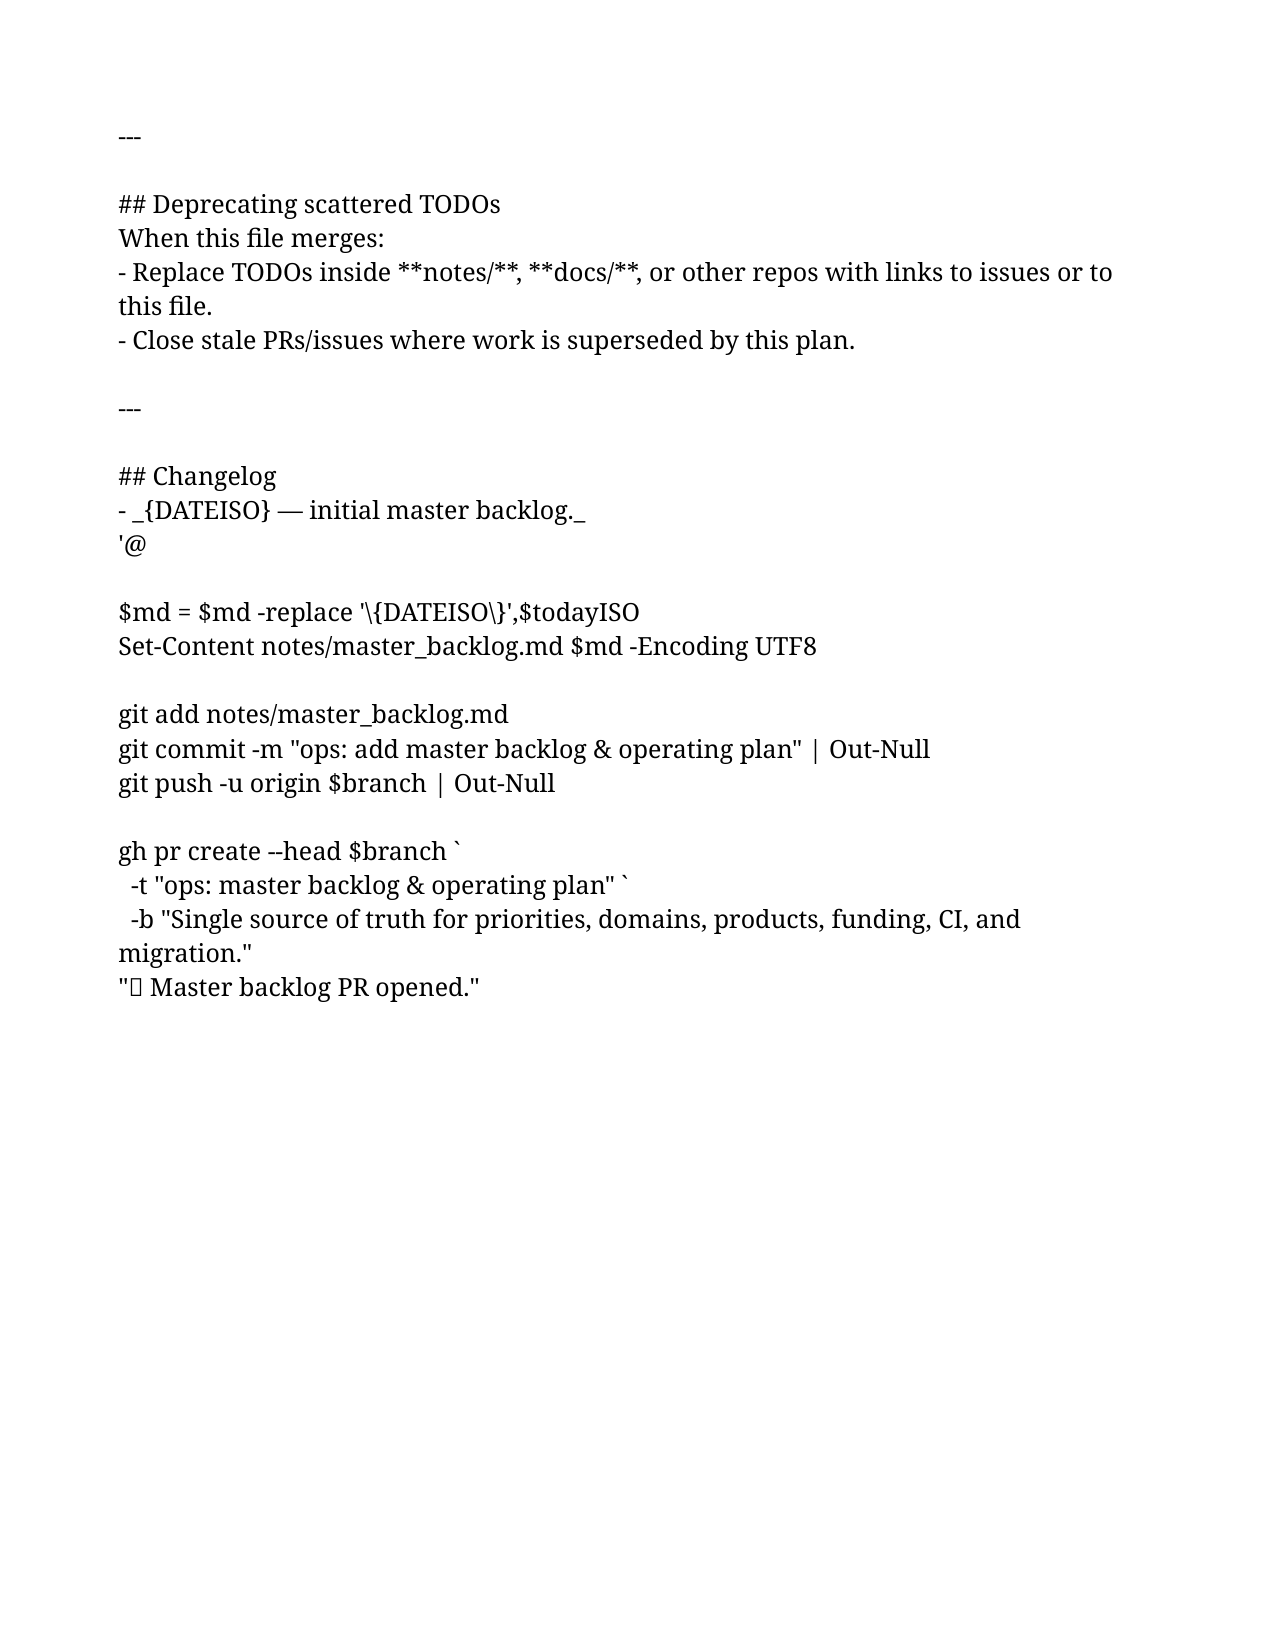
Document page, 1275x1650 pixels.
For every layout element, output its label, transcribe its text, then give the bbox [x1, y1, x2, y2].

text gh pr create --head $branch ` [118, 833, 1157, 867]
text ## Deprecating scattered TODOs [118, 186, 1157, 220]
text - Close stale PRs/issues where work is superseded by this plan. [118, 322, 1157, 357]
text - Replace TODOs inside **notes/**, **docs/**, or other repos with links to issues or to this file. [118, 254, 1157, 322]
text - _{DATEISO} — initial master backlog._ [118, 493, 1157, 527]
text $md = $md -replace '\{DATEISO\}',$todayISO [118, 595, 1157, 629]
text git push -u origin $branch | Out-Null [118, 765, 1157, 799]
text --- [118, 391, 1157, 425]
text When this file merges: [118, 220, 1157, 254]
text ## Changelog [118, 459, 1157, 493]
text Set-Content notes/master_backlog.md $md -Encoding UTF8 [118, 629, 1157, 663]
text "✅ Master backlog PR opened." [118, 970, 1157, 1004]
text git add notes/master_backlog.md [118, 697, 1157, 731]
text -t "ops: master backlog & operating plan" ` [118, 867, 1157, 902]
text '@ [118, 527, 1157, 561]
text git commit -m "ops: add master backlog & operating plan" | Out-Null [118, 731, 1157, 765]
text --- [118, 118, 1157, 152]
text -b "Single source of truth for priorities, domains, products, funding, CI, and migration." [118, 902, 1157, 970]
